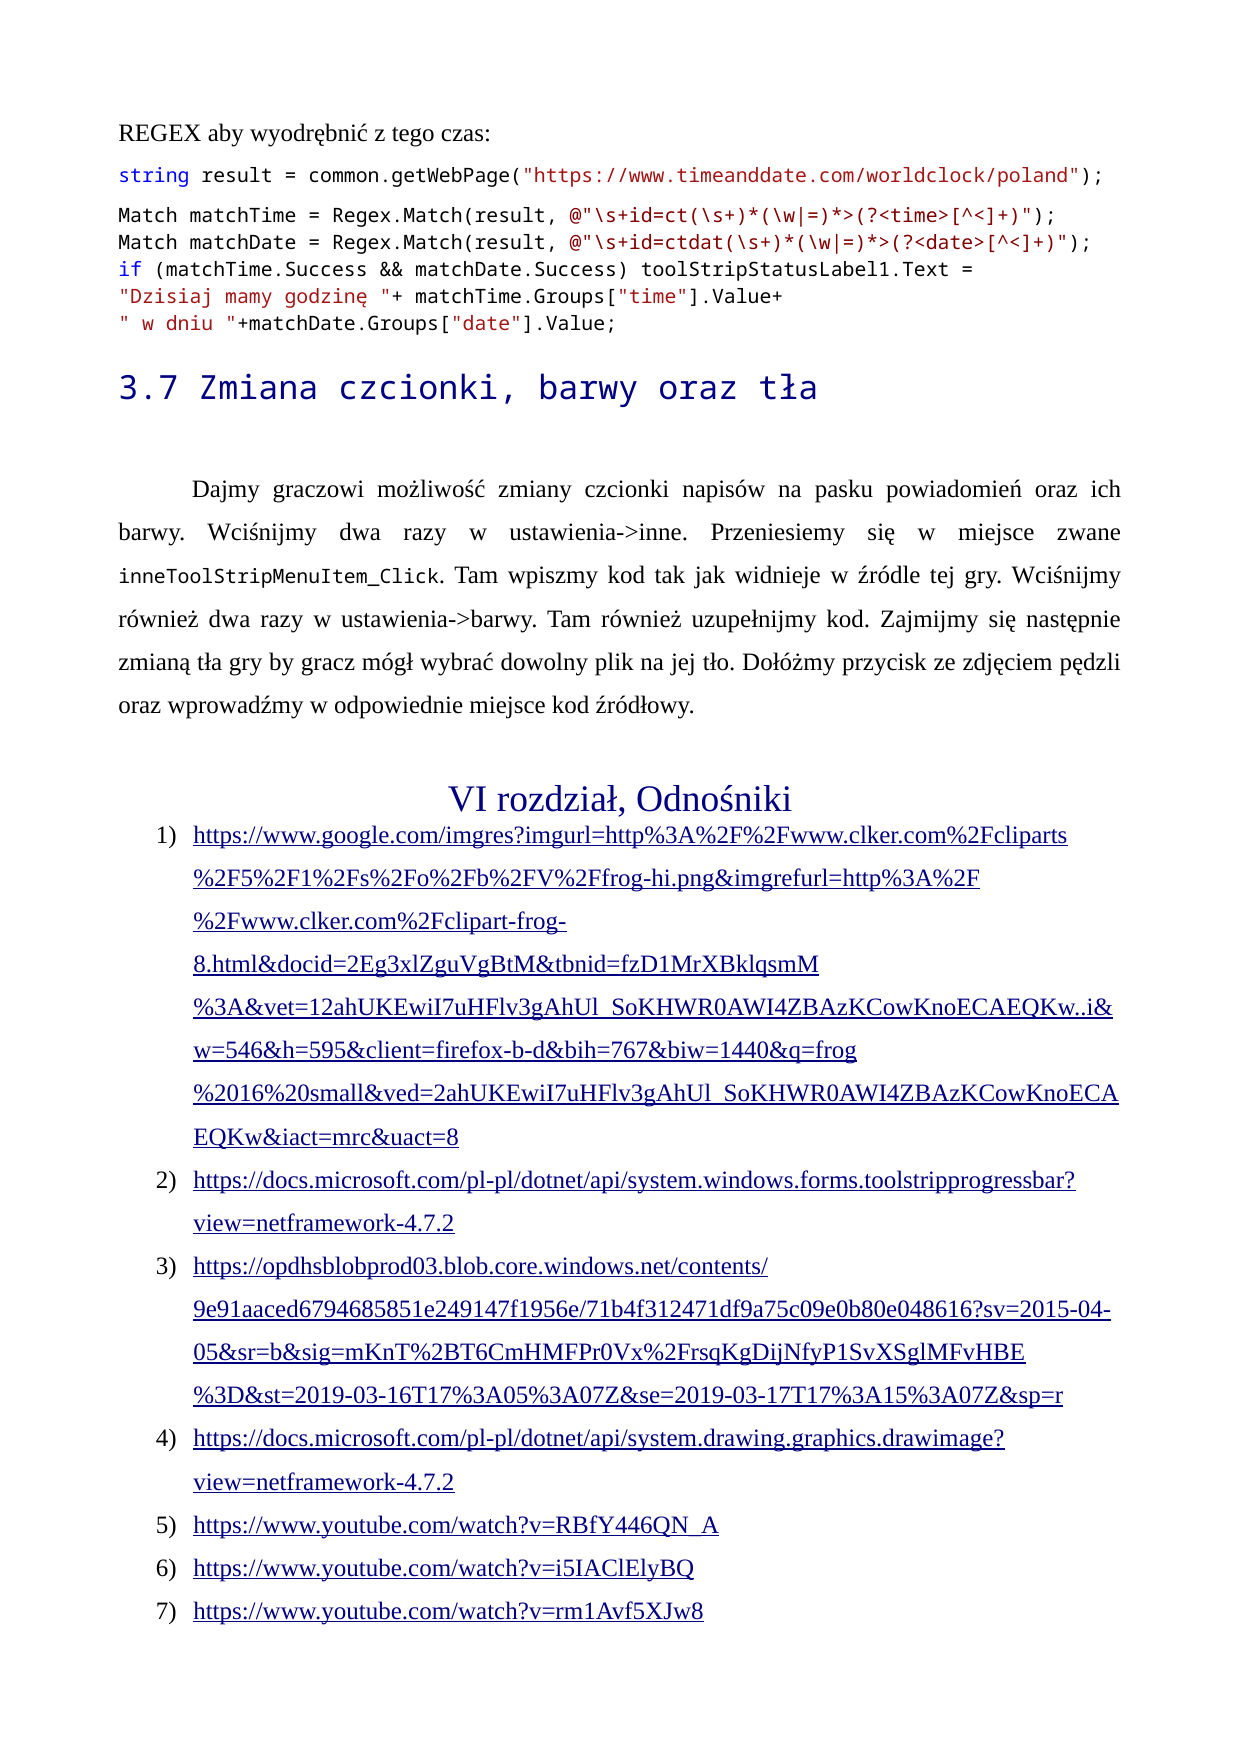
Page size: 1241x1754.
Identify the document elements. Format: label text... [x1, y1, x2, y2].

text if (matchTime.Success && matchDate.Success) toolStripStatusLabel1.Text = [118, 256, 1122, 283]
text VI rozdział, Odnośniki [118, 777, 1122, 820]
list https://www.google.com/imgres?imgurl=http%3A%2F%2Fwww.clker.com%2Fcliparts%2F5%2F1%2Fs%2Fo%2Fb%2FV%2Ffrog-hi.png&imgrefurl=http%3A%2F%2Fwww.clker.com%2Fclipart-frog-8.html&docid=2Eg3xlZguVgBtM&tbnid=fzD1MrXBklqsmM%3A&vet=12ahUKEwiI7uHFlv3gAhUl_SoKHWR0AWI4ZBAzKCowKnoECAEQKw..i&w=546&h=595&client=firefox-b-d&bih=767&biw=1440&q=frog%2016%20small&ved=2ahUKEwiI7uHFlv3gAhUl_SoKHWR0AWI4ZBAzKCowKnoECAEQKw&iact=mrc&uact=8 [156, 820, 1122, 1150]
text string result = common.getWebPage("https://www.timeanddate.com/worldclock/poland"); [118, 161, 1122, 188]
text "Dzisiaj mamy godzinę "+ matchTime.Groups["time"].Value+ [118, 283, 1122, 309]
list https://docs.microsoft.com/pl-pl/dotnet/api/system.windows.forms.toolstripprogressbar?view=netframework-4.7.2 [156, 1165, 1122, 1237]
list https://docs.microsoft.com/pl-pl/dotnet/api/system.drawing.graphics.drawimage?view=netframework-4.7.2 [156, 1423, 1122, 1495]
list https://www.youtube.com/watch?v=RBfY446QN_A [156, 1510, 1122, 1538]
text Match matchDate = Regex.Match(result, @"\s+id=ctdat(\s+)*(\w|=)*>(?<date>[^<]+)"); [118, 229, 1122, 256]
text REGEX aby wyodrębnić z tego czas: [118, 118, 1122, 147]
list https://www.youtube.com/watch?v=rm1Avf5XJw8 [156, 1596, 1122, 1625]
list https://www.youtube.com/watch?v=i5IAClElyBQ [156, 1553, 1122, 1582]
text Match matchTime = Regex.Match(result, @"\s+id=ct(\s+)*(\w|=)*>(?<time>[^<]+)"); [118, 202, 1122, 229]
text Dajmy graczowi możliwość zmiany czcionki napisów na pasku powiadomień oraz ich barwy. Wciśnijmy dwa razy w ustawienia->inne. Przeniesiemy się w miejsce zwane inneToolStripMenuItem_Click. Tam wpiszmy kod tak jak widnieje w źródle tej gry. Wciśnijmy również dwa razy w ustawienia->barwy. Tam również uzupełnijmy kod. Zajmijmy się następnie zmianą tła gry by gracz mógł wybrać dowolny plik na jej tło. Dołóżmy przycisk ze zdjęciem pędzli oraz wprowadźmy w odpowiednie miejsce kod źródłowy. [118, 474, 1122, 719]
text 3.7 Zmiana czcionki, barwy oraz tła [118, 363, 1122, 409]
list https://opdhsblobprod03.blob.core.windows.net/contents/9e91aaced6794685851e249147f1956e/71b4f312471df9a75c09e0b80e048616?sv=2015-04-05&sr=b&sig=mKnT%2BT6CmHMFPr0Vx%2FrsqKgDijNfyP1SvXSglMFvHBE%3D&st=2019-03-16T17%3A05%3A07Z&se=2019-03-17T17%3A15%3A07Z&sp=r [156, 1251, 1122, 1409]
text " w dniu "+matchDate.Groups["date"].Value; [118, 309, 1122, 337]
